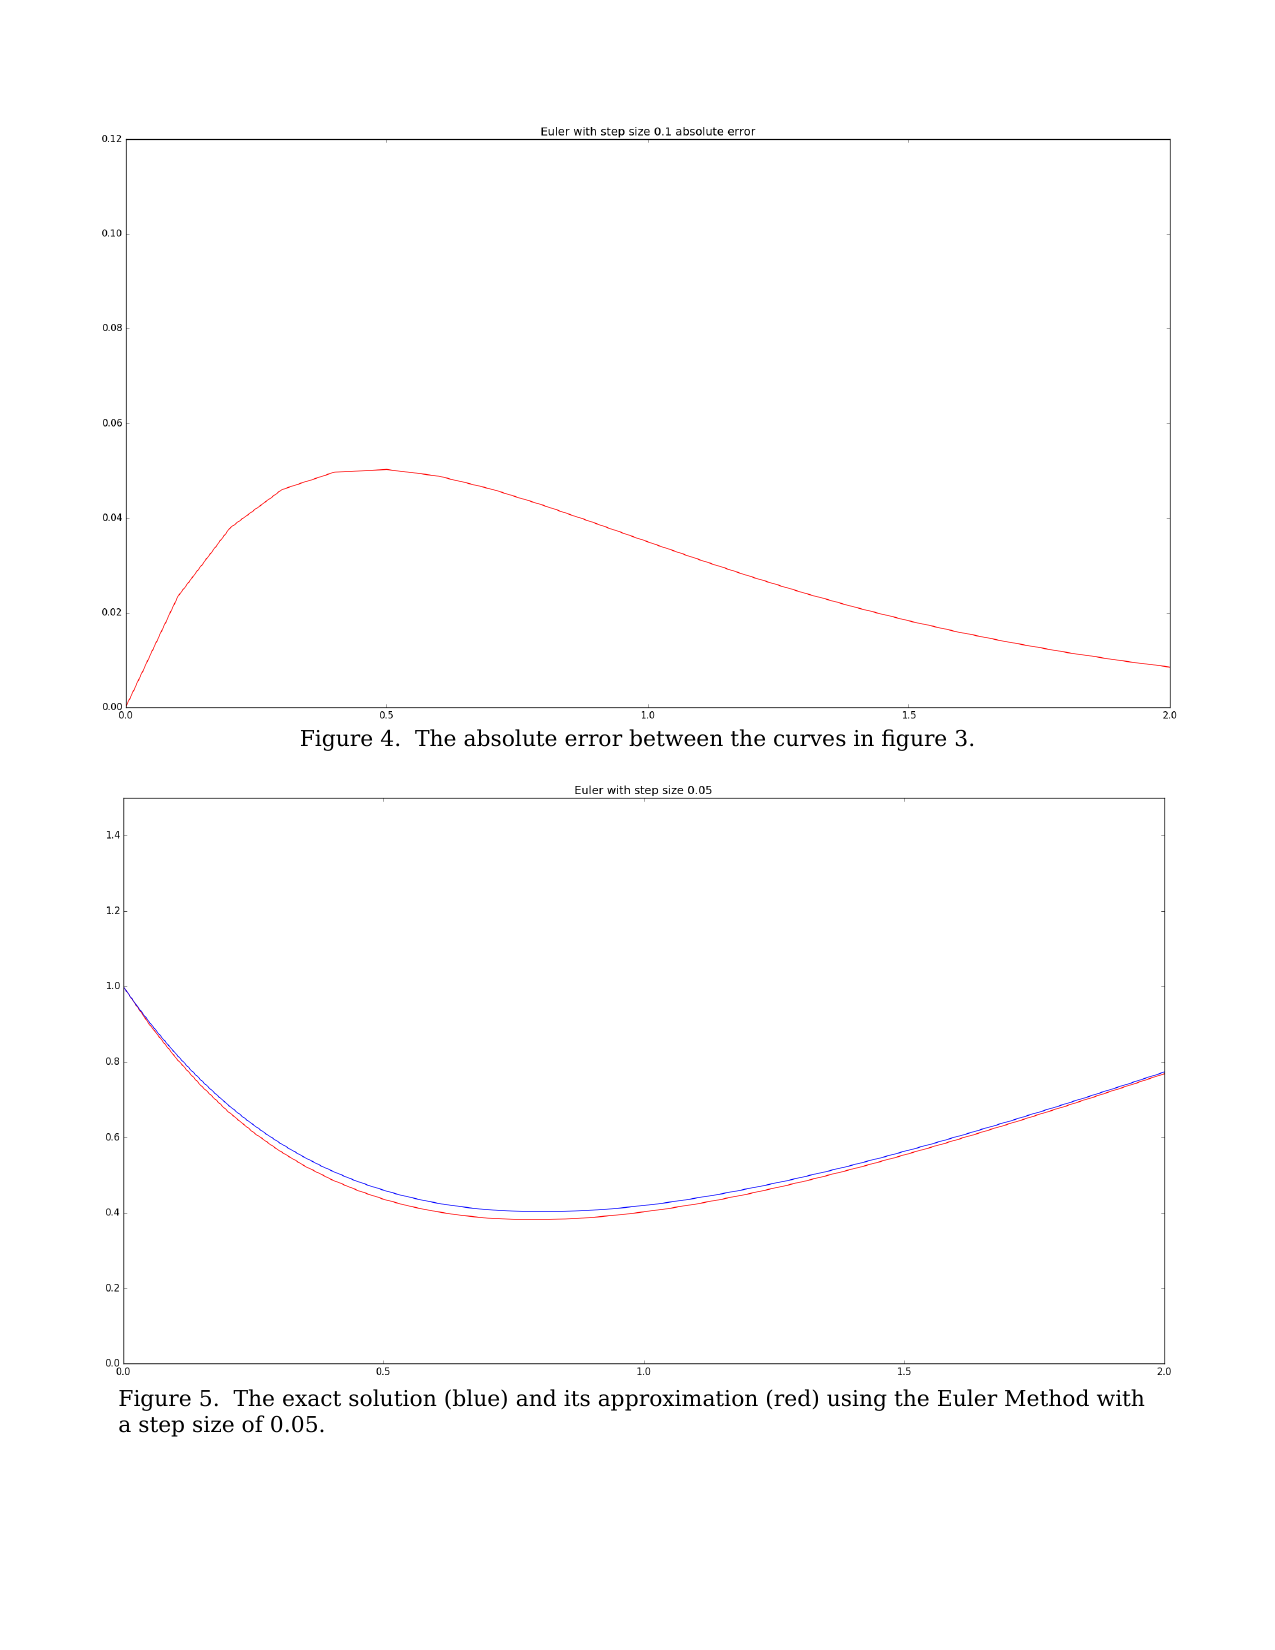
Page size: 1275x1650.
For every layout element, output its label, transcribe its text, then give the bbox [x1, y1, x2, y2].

text Figure 4. The absolute error between the curves in figure 3. [118, 727, 1157, 752]
text Figure 5. The exact solution (blue) and its approximation (red) using the Euler Method with a step size of 0.05. [118, 1387, 1157, 1437]
